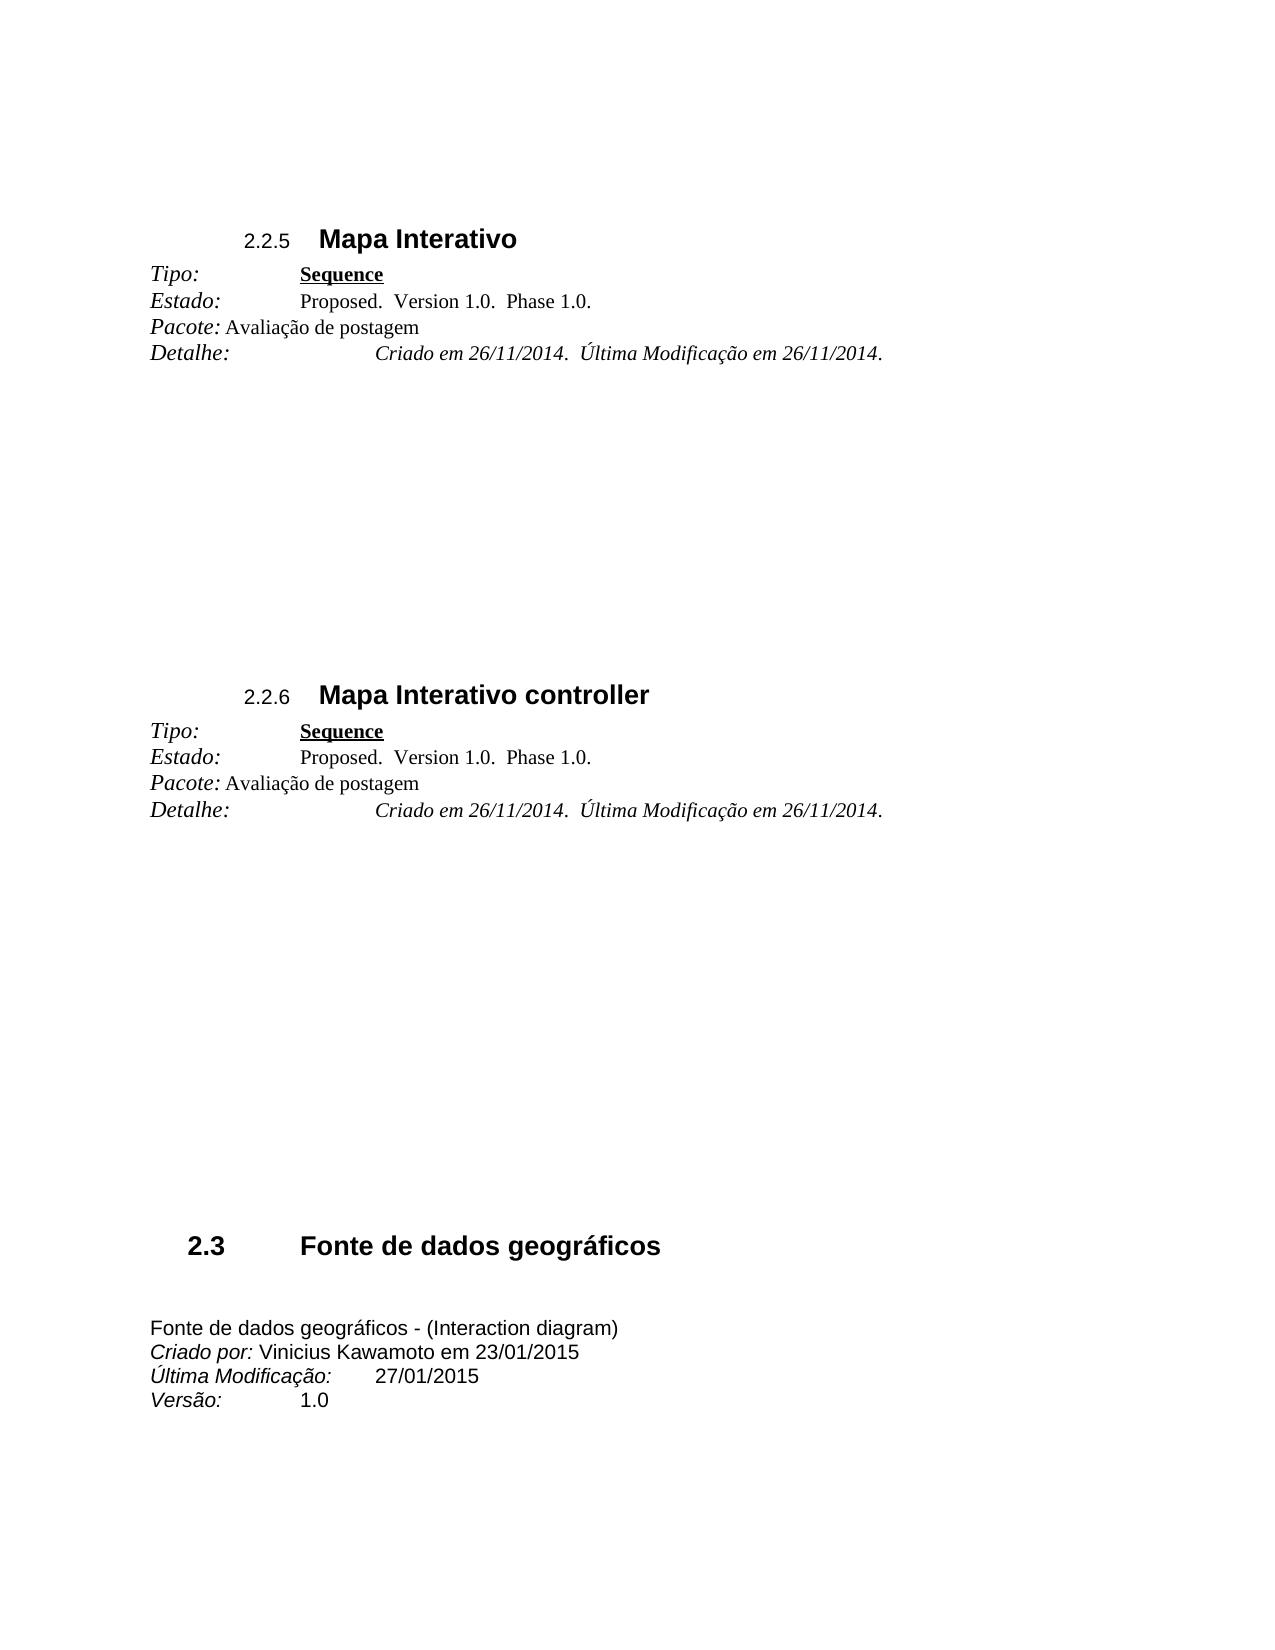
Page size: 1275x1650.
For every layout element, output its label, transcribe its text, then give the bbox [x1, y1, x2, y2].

text Pacote: Avaliação de postagem [150, 769, 1125, 796]
list Mapa Interativo [244, 223, 1125, 254]
text Última Modificação: 27/01/2015 [150, 1363, 1125, 1387]
text Detalhe: Criado em 26/11/2014. Última Modificação em 26/11/2014. [150, 339, 1125, 366]
list Fonte de dados geográficos [187, 1230, 1125, 1261]
list Mapa Interativo controller [244, 679, 1125, 710]
text Tipo: Sequence [150, 260, 1125, 287]
text Criado por: Vinicius Kawamoto em 23/01/2015 [150, 1339, 1125, 1363]
text Pacote: Avaliação de postagem [150, 313, 1125, 339]
text Estado: Proposed. Version 1.0. Phase 1.0. [150, 287, 1125, 313]
text Fonte de dados geográficos - (Interaction diagram) [150, 1316, 1125, 1339]
text Versão: 1.0 [150, 1387, 1125, 1411]
text Tipo: Sequence [150, 717, 1125, 743]
text Detalhe: Criado em 26/11/2014. Última Modificação em 26/11/2014. [150, 796, 1125, 822]
text Estado: Proposed. Version 1.0. Phase 1.0. [150, 743, 1125, 769]
